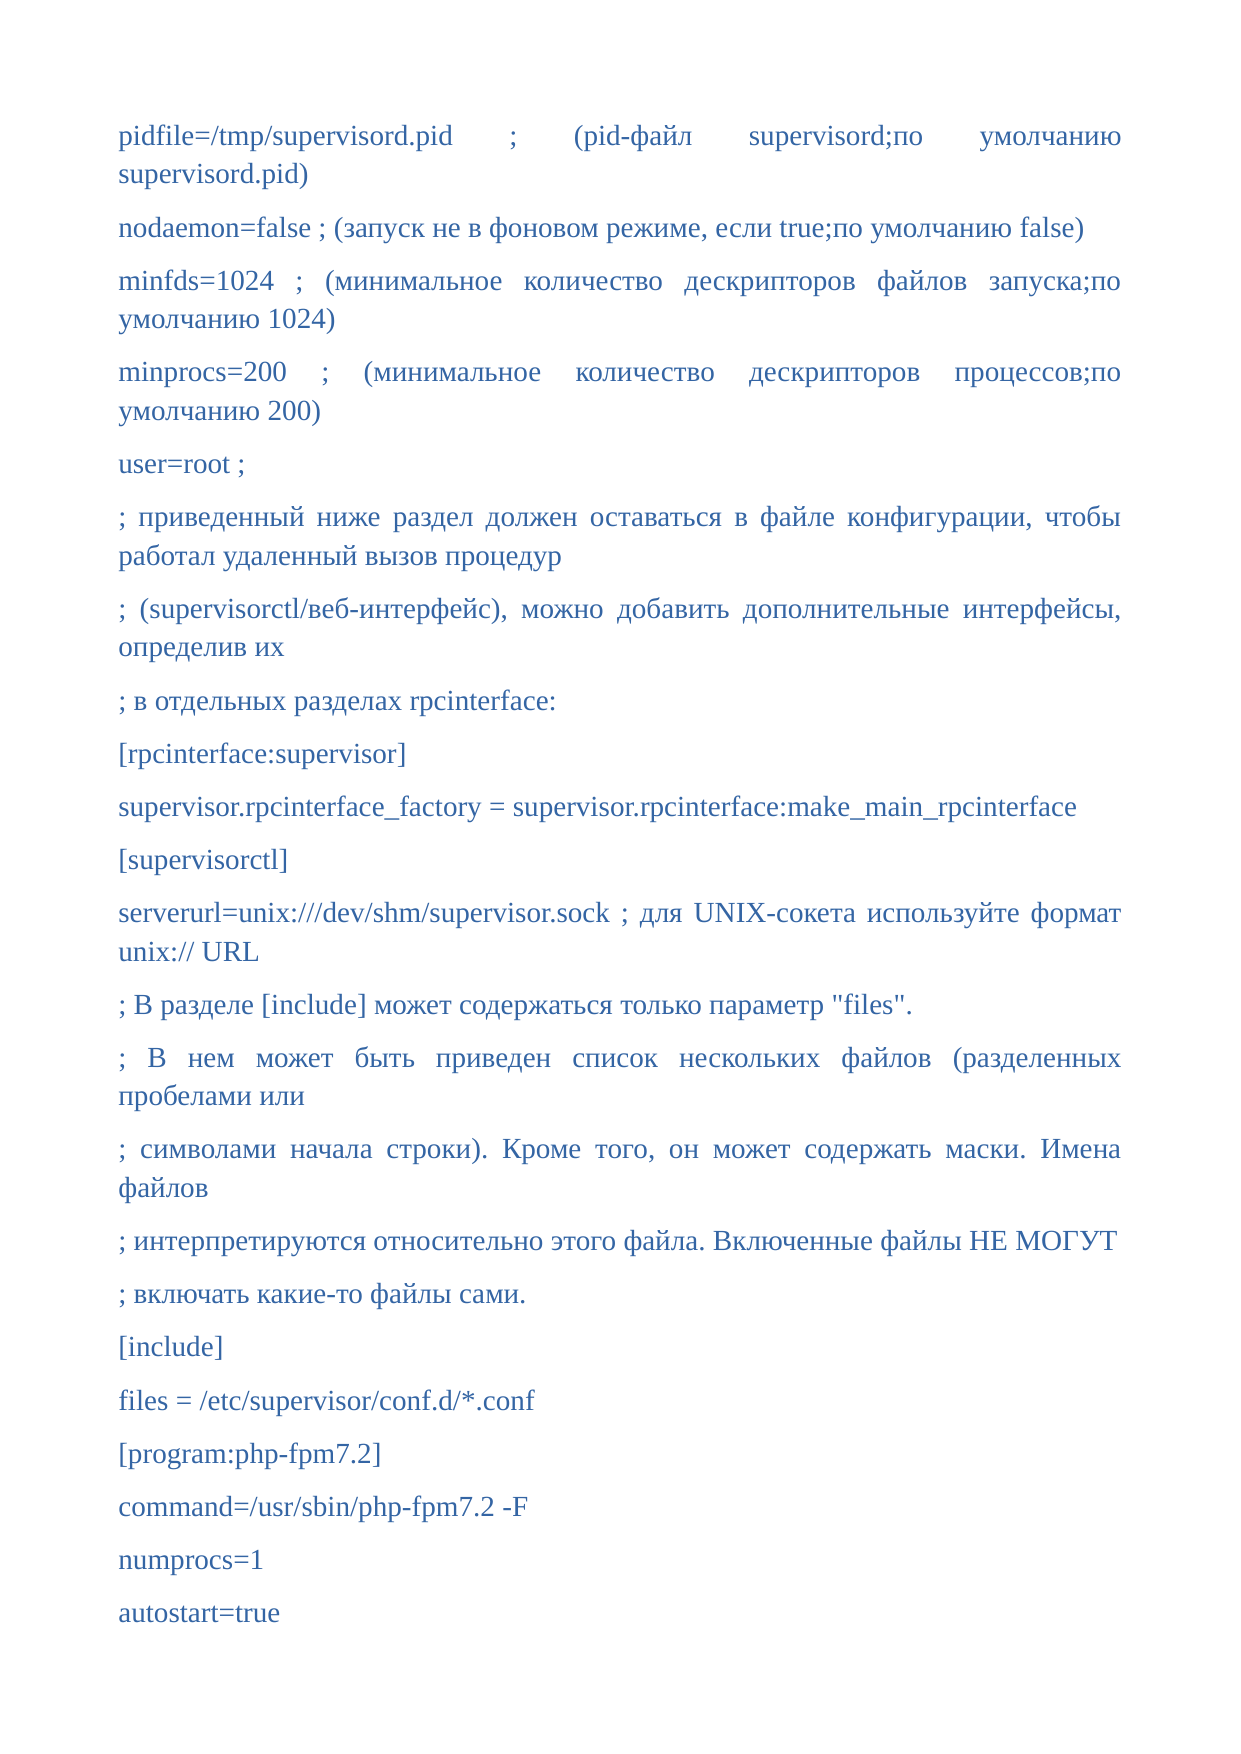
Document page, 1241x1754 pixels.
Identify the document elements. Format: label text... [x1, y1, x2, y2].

text ; В нем может быть приведен список нескольких файлов (разделенных пробелами или [118, 1040, 1122, 1112]
text [rpcinterface:supervisor] [118, 736, 1122, 769]
text ; (supervisorctl/веб-интерфейс), можно добавить дополнительные интерфейсы, определив их [118, 591, 1122, 663]
text ; включать какие-то файлы сами. [118, 1276, 1122, 1310]
text pidfile=/tmp/supervisord.pid ; (pid-файл supervisord;по умолчанию supervisord.pid) [118, 118, 1122, 190]
text [include] [118, 1329, 1122, 1363]
text autostart=true [118, 1595, 1122, 1629]
text ; В разделе [include] может содержаться только параметр "files". [118, 987, 1122, 1020]
text ; интерпретируются относительно этого файла. Включенные файлы НЕ МОГУТ [118, 1223, 1122, 1257]
text ; приведенный ниже раздел должен оставаться в файле конфигурации, чтобы работал удаленный вызов процедур [118, 499, 1122, 571]
text [program:php-fpm7.2] [118, 1436, 1122, 1469]
text minfds=1024 ; (минимальное количество дескрипторов файлов запуска;по умолчанию 1024) [118, 263, 1122, 335]
text nodaemon=false ; (запуск не в фоновом режиме, если true;по умолчанию false) [118, 210, 1122, 243]
text files = /etc/supervisor/conf.d/*.conf [118, 1383, 1122, 1416]
text minprocs=200 ; (минимальное количество дескрипторов процессов;по умолчанию 200) [118, 354, 1122, 427]
text supervisor.rpcinterface_factory = supervisor.rpcinterface:make_main_rpcinterface [118, 789, 1122, 822]
text ; в отдельных разделах rpcinterface: [118, 683, 1122, 716]
text user=root ; [118, 446, 1122, 480]
text command=/usr/sbin/php-fpm7.2 -F [118, 1489, 1122, 1522]
text ; символами начала строки). Кроме того, он может содержать маски. Имена файлов [118, 1132, 1122, 1204]
text [supervisorctl] [118, 842, 1122, 876]
text numprocs=1 [118, 1542, 1122, 1576]
text serverurl=unix:///dev/shm/supervisor.sock ; для UNIX-сокета используйте формат unix:// URL [118, 895, 1122, 967]
